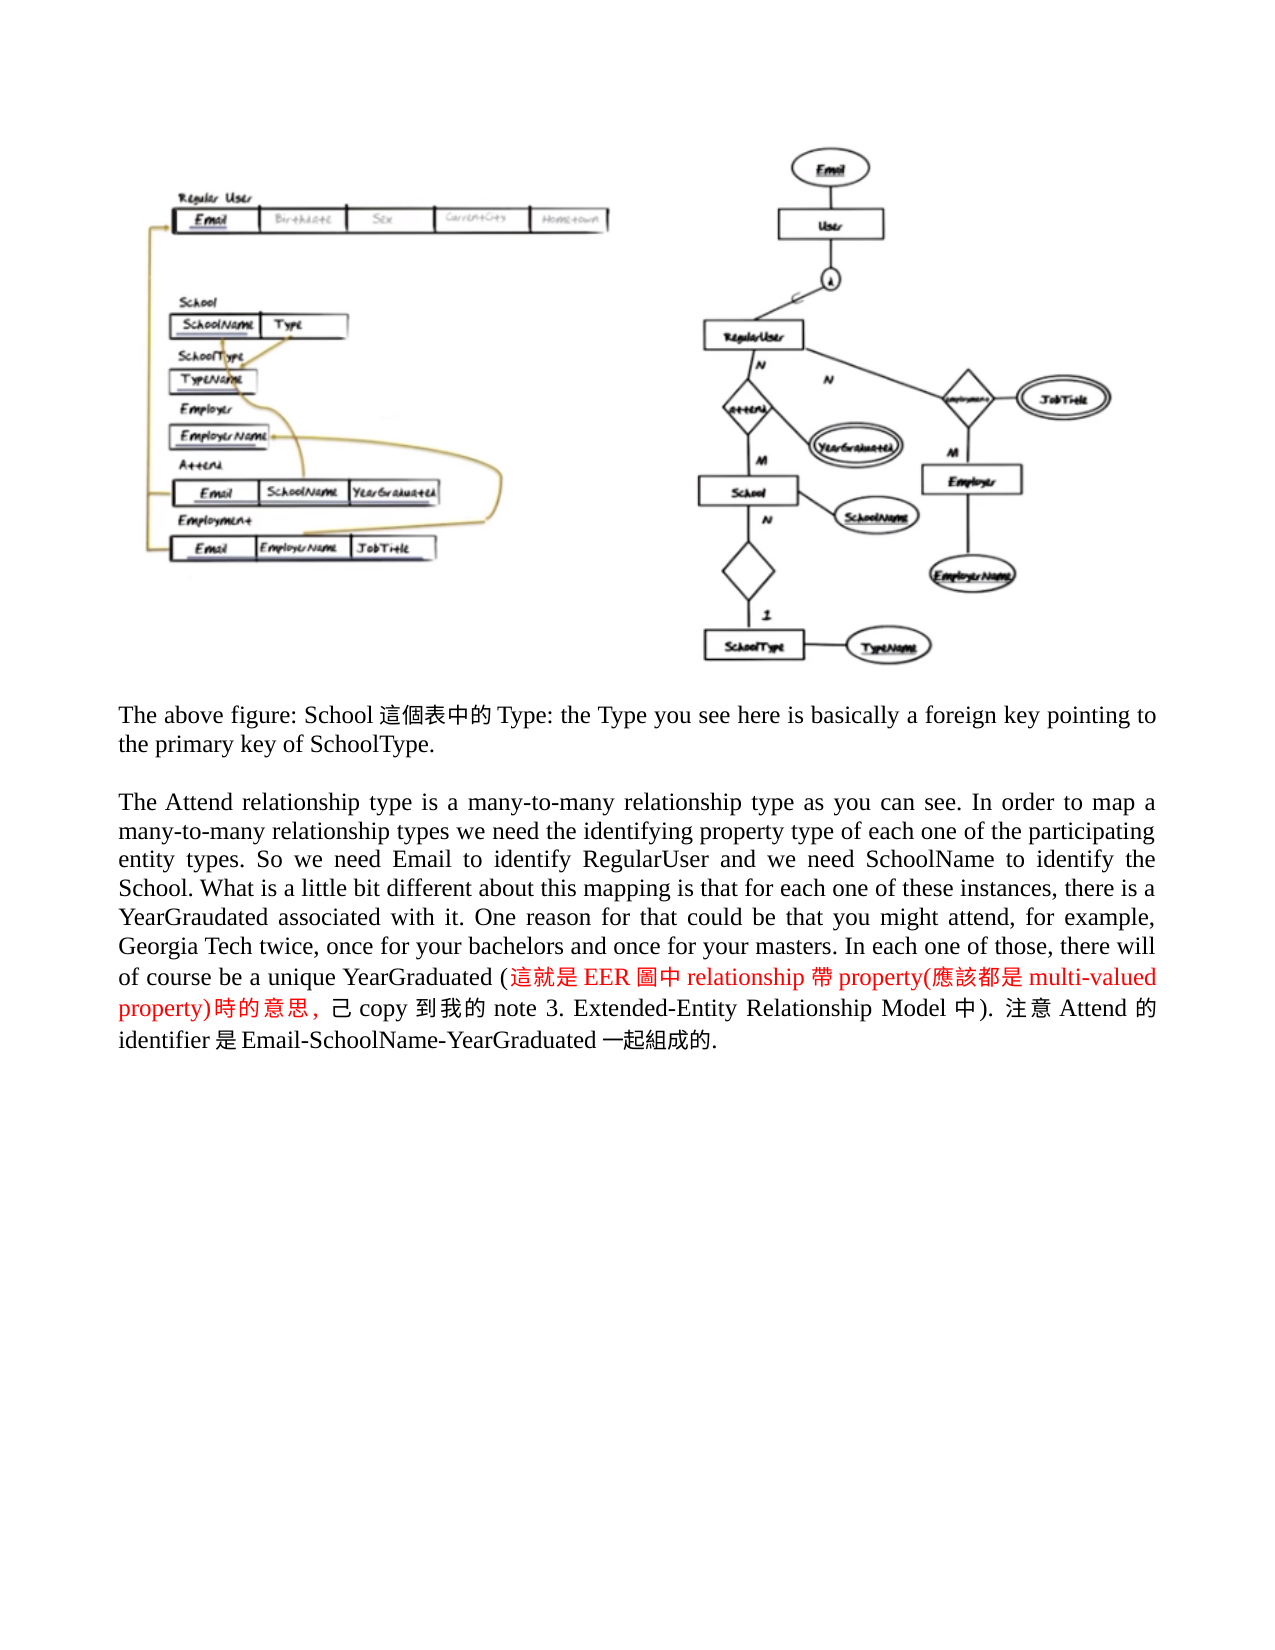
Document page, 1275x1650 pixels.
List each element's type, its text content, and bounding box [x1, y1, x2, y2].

picture [118, 118, 1157, 670]
text The above figure: School這個表中的Type: the Type you see here is basically a foreign key pointing to the primary key of SchoolType. [118, 698, 1157, 758]
text The Attend relationship type is a many-to-many relationship type as you can see. In order to map a many-to-many relationship types we need the identifying property type of each one of the participating entity types. So we need Email to identify RegularUser and we need SchoolName to identify the School. What is a little bit different about this mapping is that for each one of these instances, there is a YearGraudated associated with it. One reason for that could be that you might attend, for example, Georgia Tech twice, once for your bachelors and once for your masters. In each one of those, there will of course be a unique YearGraduated (這就是EER圖中relationship帶property(應該都是multi-valued property)時的意思, 己copy到我的note 3. Extended-Entity Relationship Model中). 注意Attend的identifier是Email-SchoolName-YearGraduated一起組成的. [118, 787, 1157, 1054]
